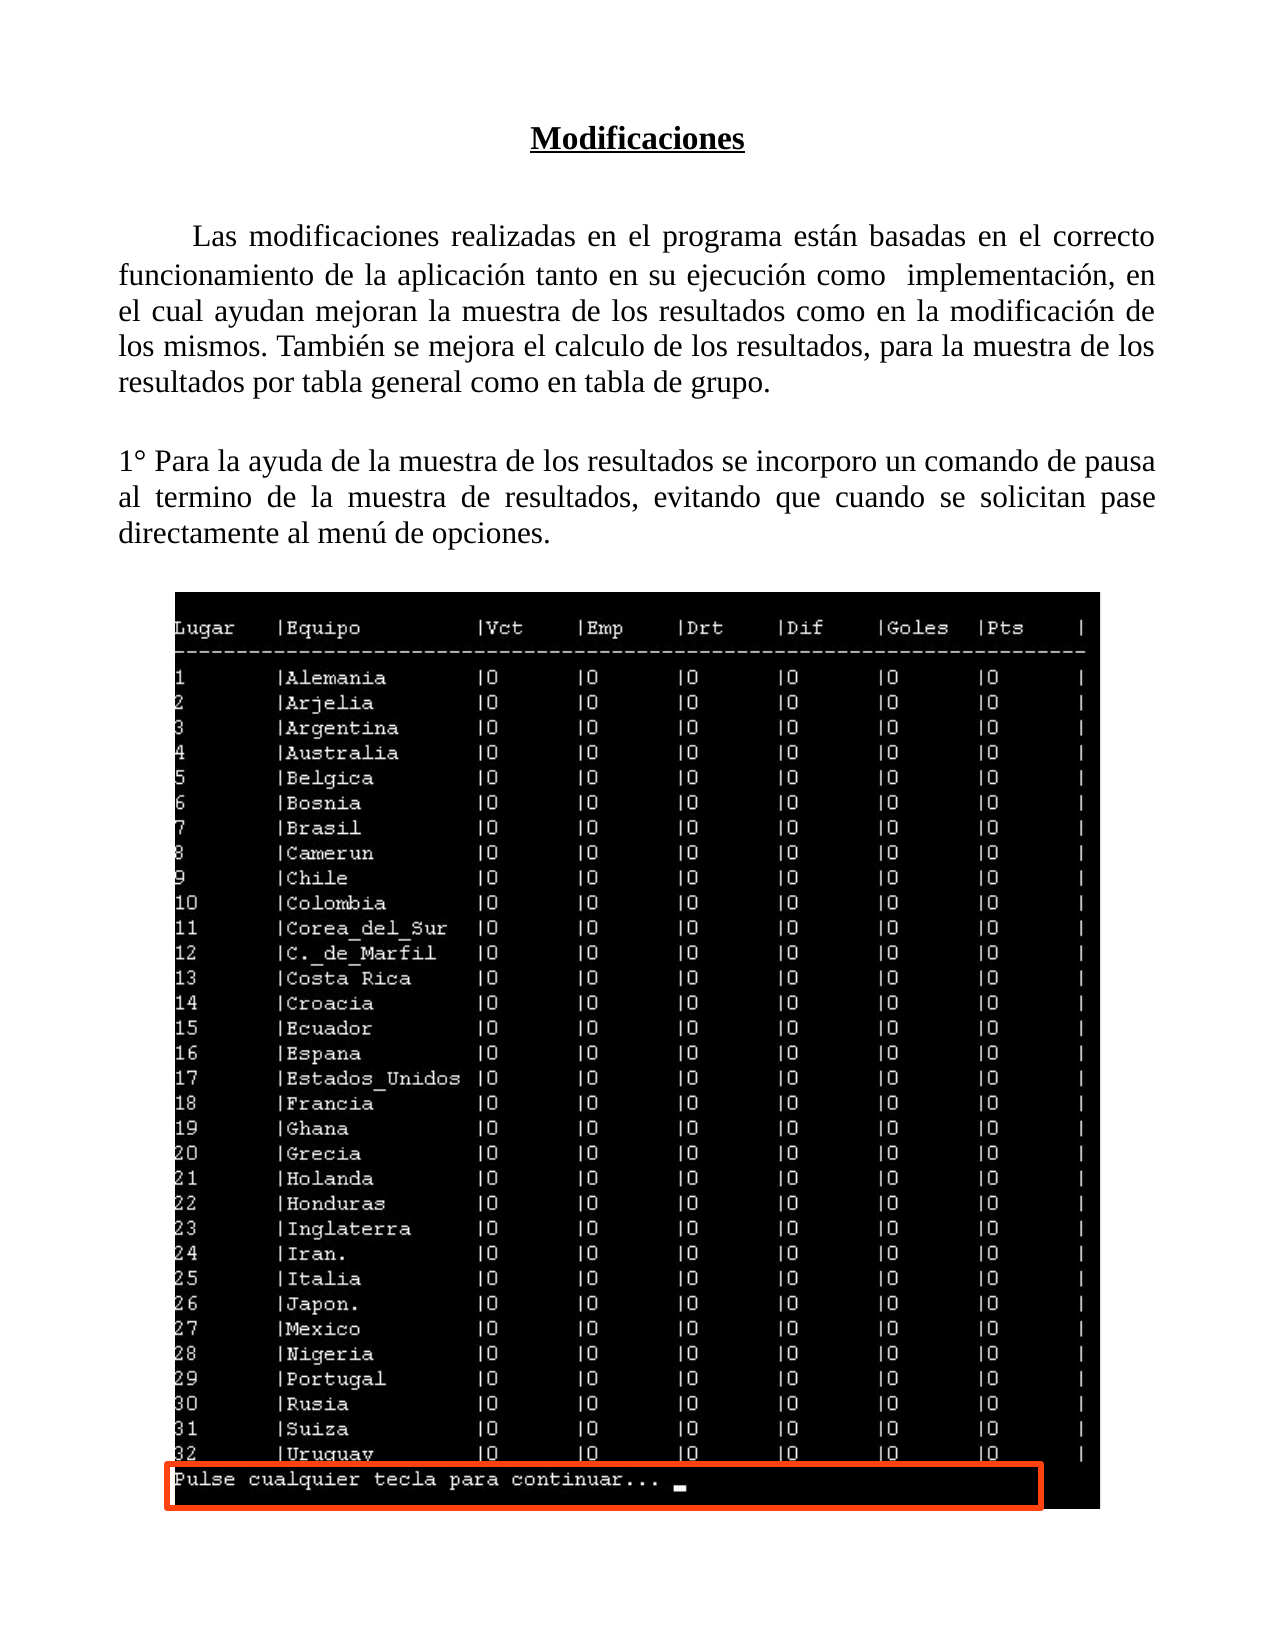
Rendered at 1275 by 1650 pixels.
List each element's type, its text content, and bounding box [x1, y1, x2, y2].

text Las modificaciones realizadas en el programa están basadas en el correcto funcionamiento de la aplicación tanto en su ejecución como implementación, en el cual ayudan mejoran la muestra de los resultados como en la modificación de los mismos. También se mejora el calculo de los resultados, para la muestra de los resultados por tabla general como en tabla de grupo. [118, 213, 1157, 399]
picture [175, 1467, 1038, 1505]
text 1° Para la ayuda de la muestra de los resultados se incorporo un comando de pausa al termino de la muestra de resultados, evitando que cuando se solicitan pase directamente al menú de opciones. [118, 442, 1157, 550]
picture [175, 592, 1100, 1509]
text Modificaciones [118, 118, 1157, 156]
